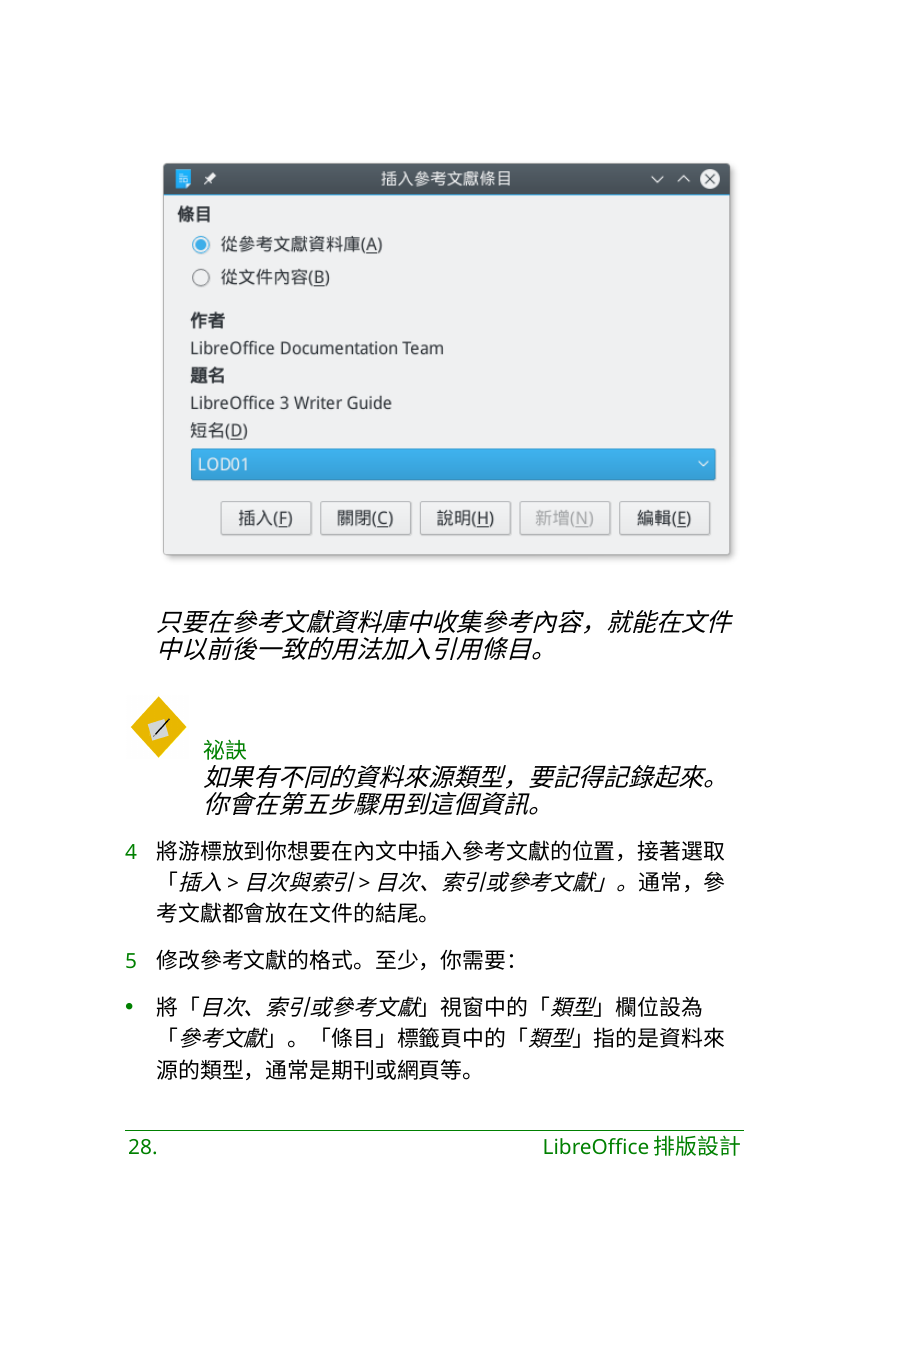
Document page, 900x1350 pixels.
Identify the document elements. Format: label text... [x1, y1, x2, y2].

table_header [156, 569, 744, 602]
list 將「目次、索引或參考文獻」視窗中的「類型」欄位設為「參考文獻」。「條目」標籤頁中的「類型」指的是資料來源的類型，通常是期刊或網頁等。 [125, 991, 744, 1084]
list 將游標放到你想要在內文中插入參考文獻的位置，接著選取「插入 > 目次與索引 > 目次、索引或參考文獻」。通常，參考文獻都會放在文件的結尾。 [125, 834, 744, 928]
picture [156, 156, 744, 569]
table_header [156, 125, 744, 156]
list 如果有不同的資料來源類型，要記得記錄起來。你會在第五步驟用到這個資訊。 [125, 764, 744, 819]
list 修改參考文獻的格式。至少，你需要： [125, 944, 744, 975]
list 祕訣 [125, 695, 744, 764]
table_cell 只要在參考文獻資料庫中收集參考內容，就能在文件中以前後一致的用法加入引用條目。 [156, 602, 744, 664]
picture [126, 695, 189, 759]
